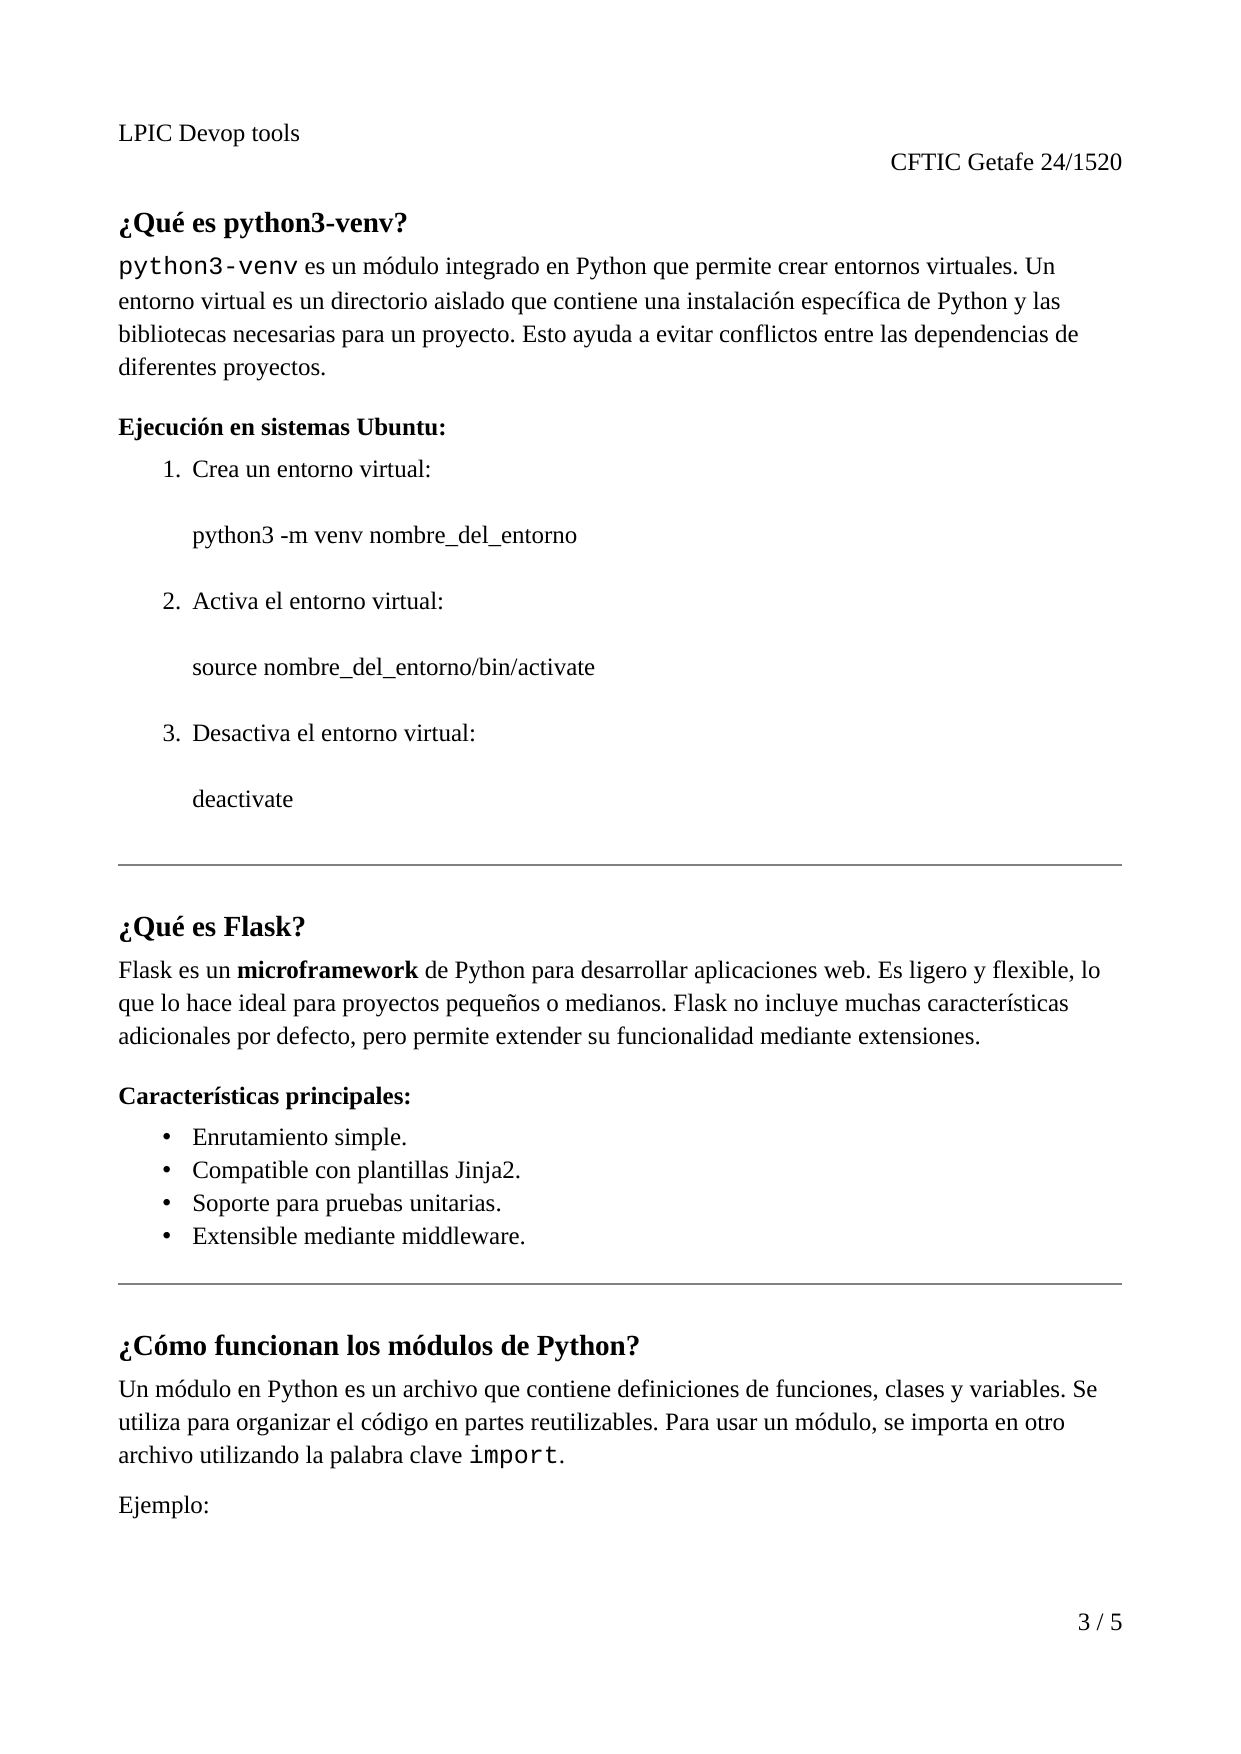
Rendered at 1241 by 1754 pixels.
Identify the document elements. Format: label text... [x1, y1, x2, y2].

list deactivate [162, 784, 1122, 813]
list Crea un entorno virtual: [162, 454, 1122, 482]
text Ejemplo: [118, 1490, 1122, 1518]
subtitle ¿Qué es python3-venv? [118, 205, 1122, 239]
text Flask es un microframework de Python para desarrollar aplicaciones web. Es ligero y flexible, lo que lo hace ideal para proyectos pequeños o medianos. Flask no incluye muchas características adicionales por defecto, pero permite extender su funcionalidad mediante extensiones. [118, 955, 1122, 1049]
list python3 -m venv nombre_del_entorno [162, 520, 1122, 548]
text python3-venv es un módulo integrado en Python que permite crear entornos virtuales. Un entorno virtual es un directorio aislado que contiene una instalación específica de Python y las bibliotecas necesarias para un proyecto. Esto ayuda a evitar conflictos entre las dependencias de diferentes proyectos. [118, 251, 1122, 381]
text Un módulo en Python es un archivo que contiene definiciones de funciones, clases y variables. Se utiliza para organizar el código en partes reutilizables. Para usar un módulo, se importa en otro archivo utilizando la palabra clave import. [118, 1374, 1122, 1471]
subtitle Ejecución en sistemas Ubuntu: [118, 412, 1122, 441]
list Activa el entorno virtual: [162, 586, 1122, 614]
subtitle ¿Qué es Flask? [118, 909, 1122, 942]
list source nombre_del_entorno/bin/activate [162, 652, 1122, 681]
list Desactiva el entorno virtual: [162, 718, 1122, 747]
list Enrutamiento simple. [162, 1122, 1122, 1151]
list Soporte para pruebas unitarias. [162, 1188, 1122, 1217]
subtitle Características principales: [118, 1081, 1122, 1110]
list Extensible mediante middleware. [162, 1221, 1122, 1250]
list Compatible con plantillas Jinja2. [162, 1155, 1122, 1184]
subtitle ¿Cómo funcionan los módulos de Python? [118, 1328, 1122, 1361]
